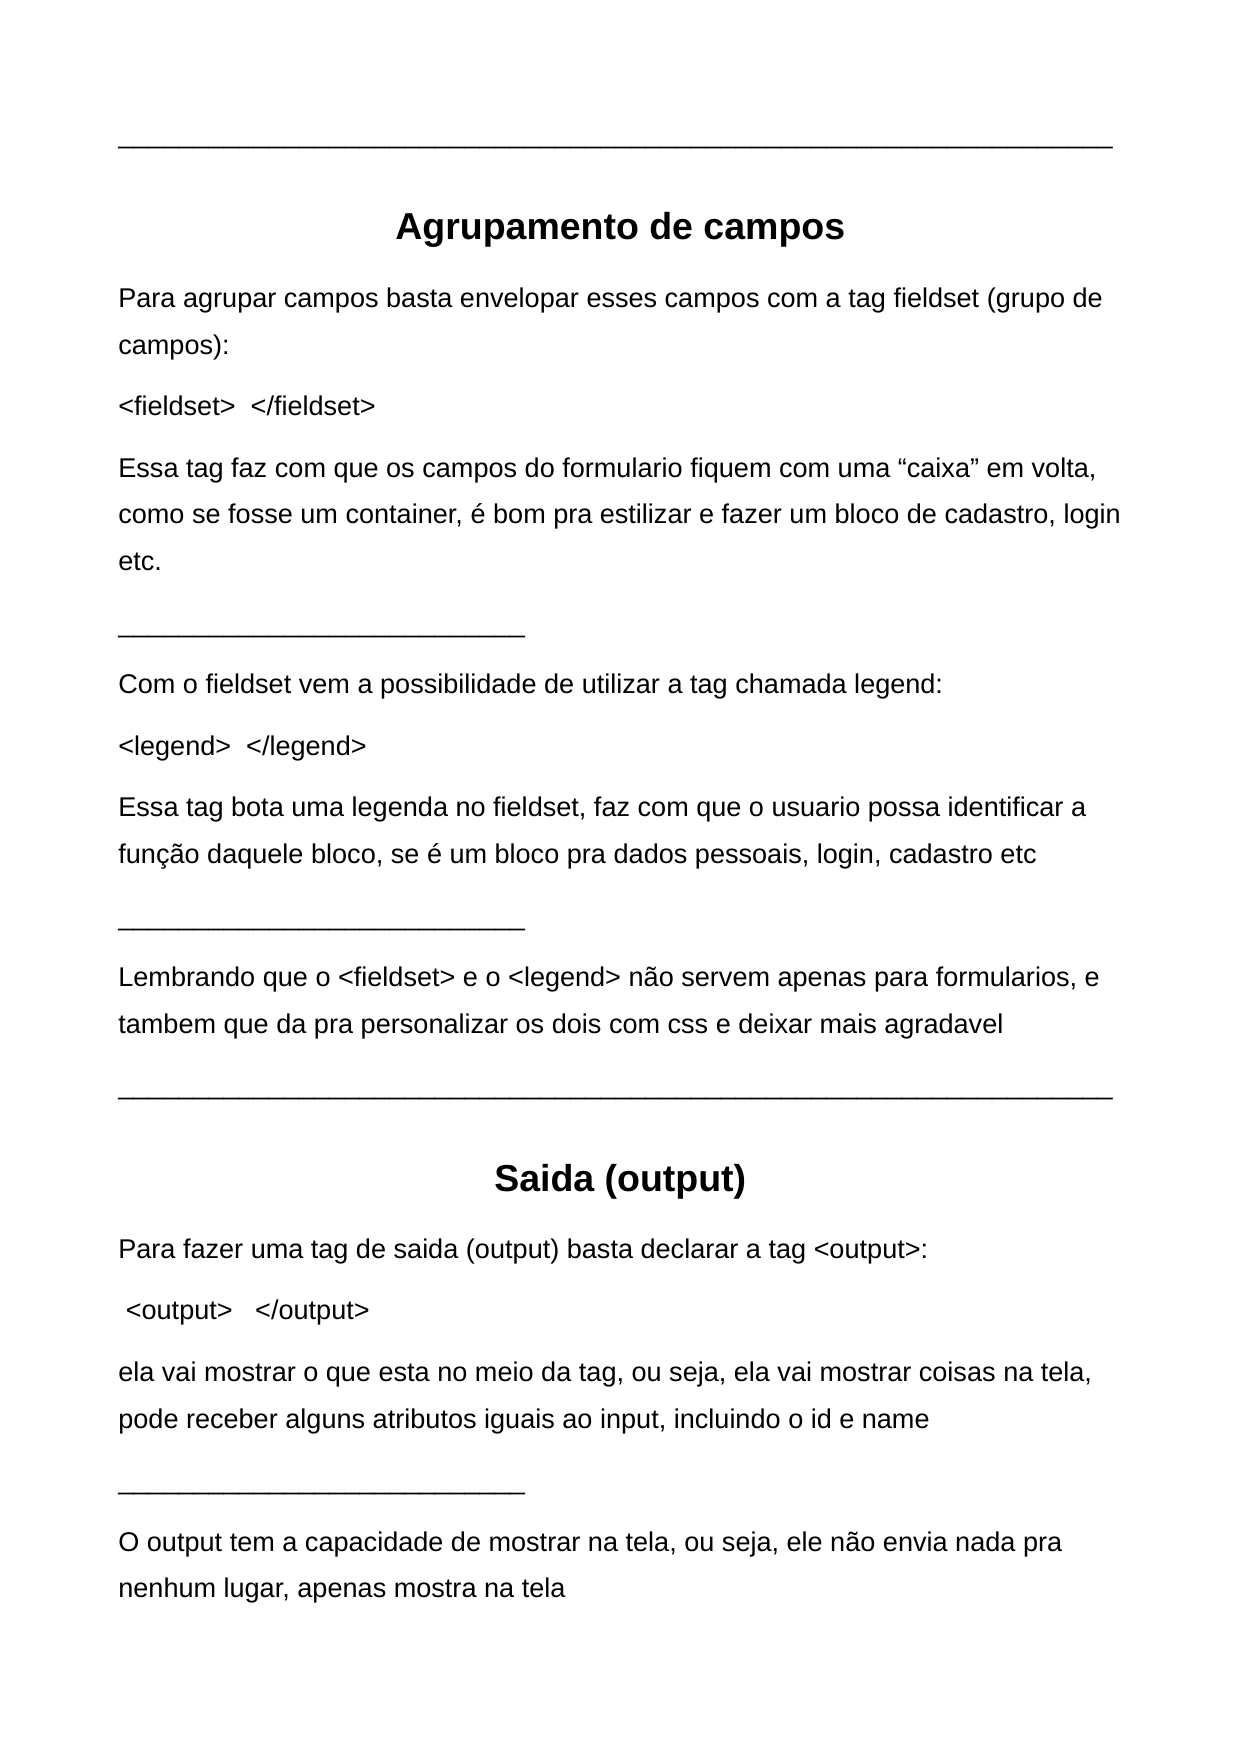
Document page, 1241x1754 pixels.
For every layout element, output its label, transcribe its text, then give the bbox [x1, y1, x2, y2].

text Com o fieldset vem a possibilidade de utilizar a tag chamada legend: [118, 668, 1122, 699]
text Essa tag bota uma legenda no fieldset, faz com que o usuario possa identificar a função daquele bloco, se é um bloco pra dados pessoais, login, cadastro etc [118, 791, 1122, 869]
text ___________________________ [118, 607, 1122, 638]
text Essa tag faz com que os campos do formulario fiquem com uma “caixa” em volta, como se fosse um container, é bom pra estilizar e fazer um bloco de cadastro, login etc. [118, 452, 1122, 577]
text __________________________________________________________________ [118, 1069, 1122, 1101]
text ___________________________ [118, 899, 1122, 931]
subtitle Agrupamento de campos [118, 204, 1122, 248]
text <fieldset> </fieldset> [118, 390, 1122, 421]
text __________________________________________________________________ [118, 118, 1122, 149]
subtitle Saida (output) [118, 1156, 1122, 1199]
text Lembrando que o <fieldset> e o <legend> não servem apenas para formularios, e tambem que da pra personalizar os dois com css e deixar mais agradavel [118, 961, 1122, 1039]
text ___________________________ [118, 1464, 1122, 1495]
text ela vai mostrar o que esta no meio da tag, ou seja, ela vai mostrar coisas na tela, pode receber alguns atributos iguais ao input, incluindo o id e name [118, 1356, 1122, 1434]
text <output> </output> [118, 1294, 1122, 1326]
text <legend> </legend> [118, 730, 1122, 761]
text Para agrupar campos basta envelopar esses campos com a tag fieldset (grupo de campos): [118, 282, 1122, 360]
text Para fazer uma tag de saida (output) basta declarar a tag <output>: [118, 1233, 1122, 1264]
text O output tem a capacidade de mostrar na tela, ou seja, ele não envia nada pra nenhum lugar, apenas mostra na tela [118, 1526, 1122, 1604]
